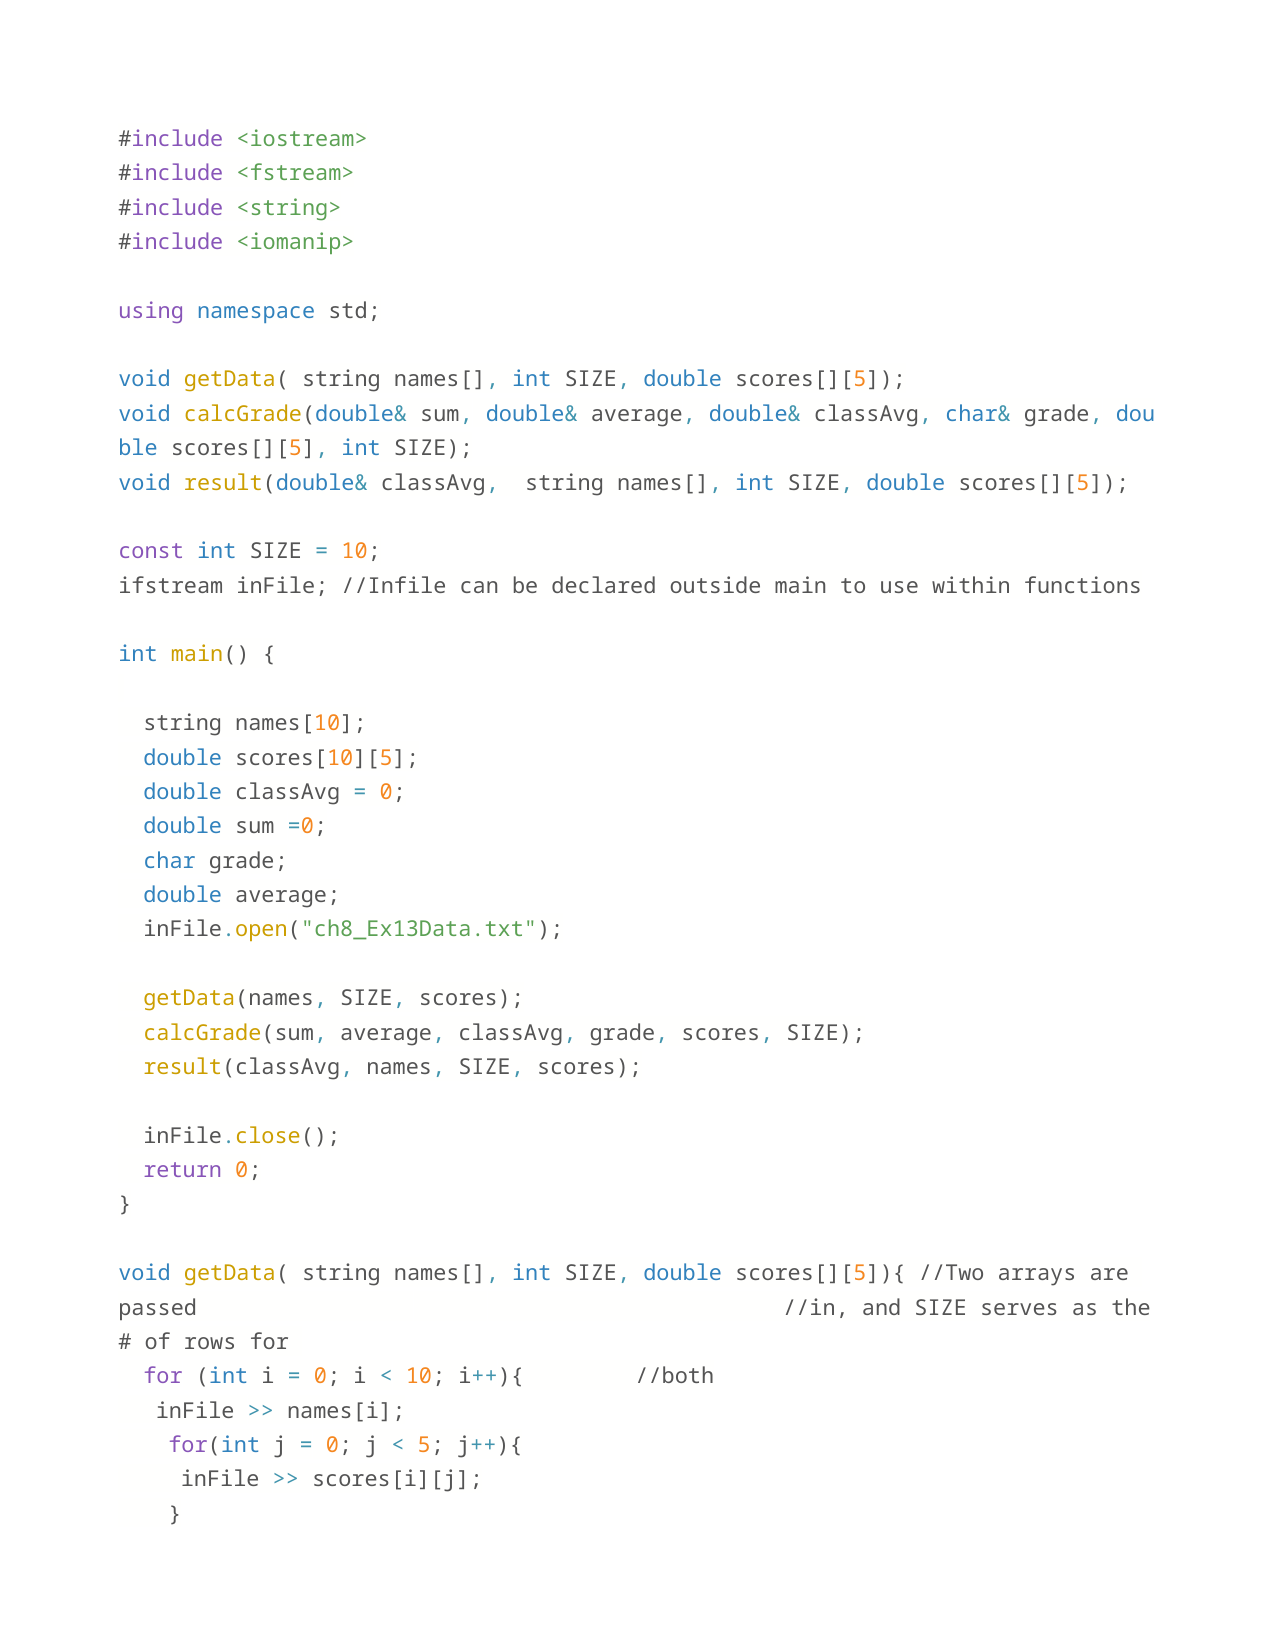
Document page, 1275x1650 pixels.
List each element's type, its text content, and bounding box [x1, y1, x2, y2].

text inFile.open("ch8_Ex13Data.txt"); [118, 909, 1157, 943]
text inFile >> scores[i][j]; [118, 1459, 1157, 1493]
text using namespace std; [118, 290, 1157, 324]
text double sum =0; [118, 806, 1157, 840]
text #include <iomanip> [118, 221, 1157, 256]
text return 0; [118, 1149, 1157, 1184]
text getData(names, SIZE, scores); [118, 977, 1157, 1012]
text #include <fstream> [118, 152, 1157, 187]
text inFile >> names[i]; [118, 1390, 1157, 1424]
text string names[10]; [118, 702, 1157, 737]
text void calcGrade(double& sum, double& average, double& classAvg, char& grade, double scores[][5], int SIZE); [118, 393, 1157, 462]
text for(int j = 0; j < 5; j++){ [118, 1424, 1157, 1459]
text #include <iostream> [118, 118, 1157, 152]
text inFile.close(); [118, 1115, 1157, 1149]
text const int SIZE = 10; [118, 531, 1157, 565]
text void getData( string names[], int SIZE, double scores[][5]); [118, 359, 1157, 393]
text } [118, 1184, 1157, 1218]
text #include <string> [118, 187, 1157, 221]
text int main() { [118, 634, 1157, 668]
text char grade; [118, 840, 1157, 874]
text void result(double& classAvg, string names[], int SIZE, double scores[][5]); [118, 462, 1157, 496]
text double average; [118, 874, 1157, 909]
text double classAvg = 0; [118, 771, 1157, 806]
text for (int i = 0; i < 10; i++){ //both [118, 1356, 1157, 1390]
text void getData( string names[], int SIZE, double scores[][5]){ //Two arrays are passed //in, and SIZE serves as the # of rows for [118, 1252, 1157, 1356]
text calcGrade(sum, average, classAvg, grade, scores, SIZE); [118, 1012, 1157, 1046]
text result(classAvg, names, SIZE, scores); [118, 1046, 1157, 1081]
text } [118, 1493, 1157, 1527]
text double scores[10][5]; [118, 737, 1157, 771]
text ifstream inFile; //Infile can be declared outside main to use within functions [118, 565, 1157, 599]
